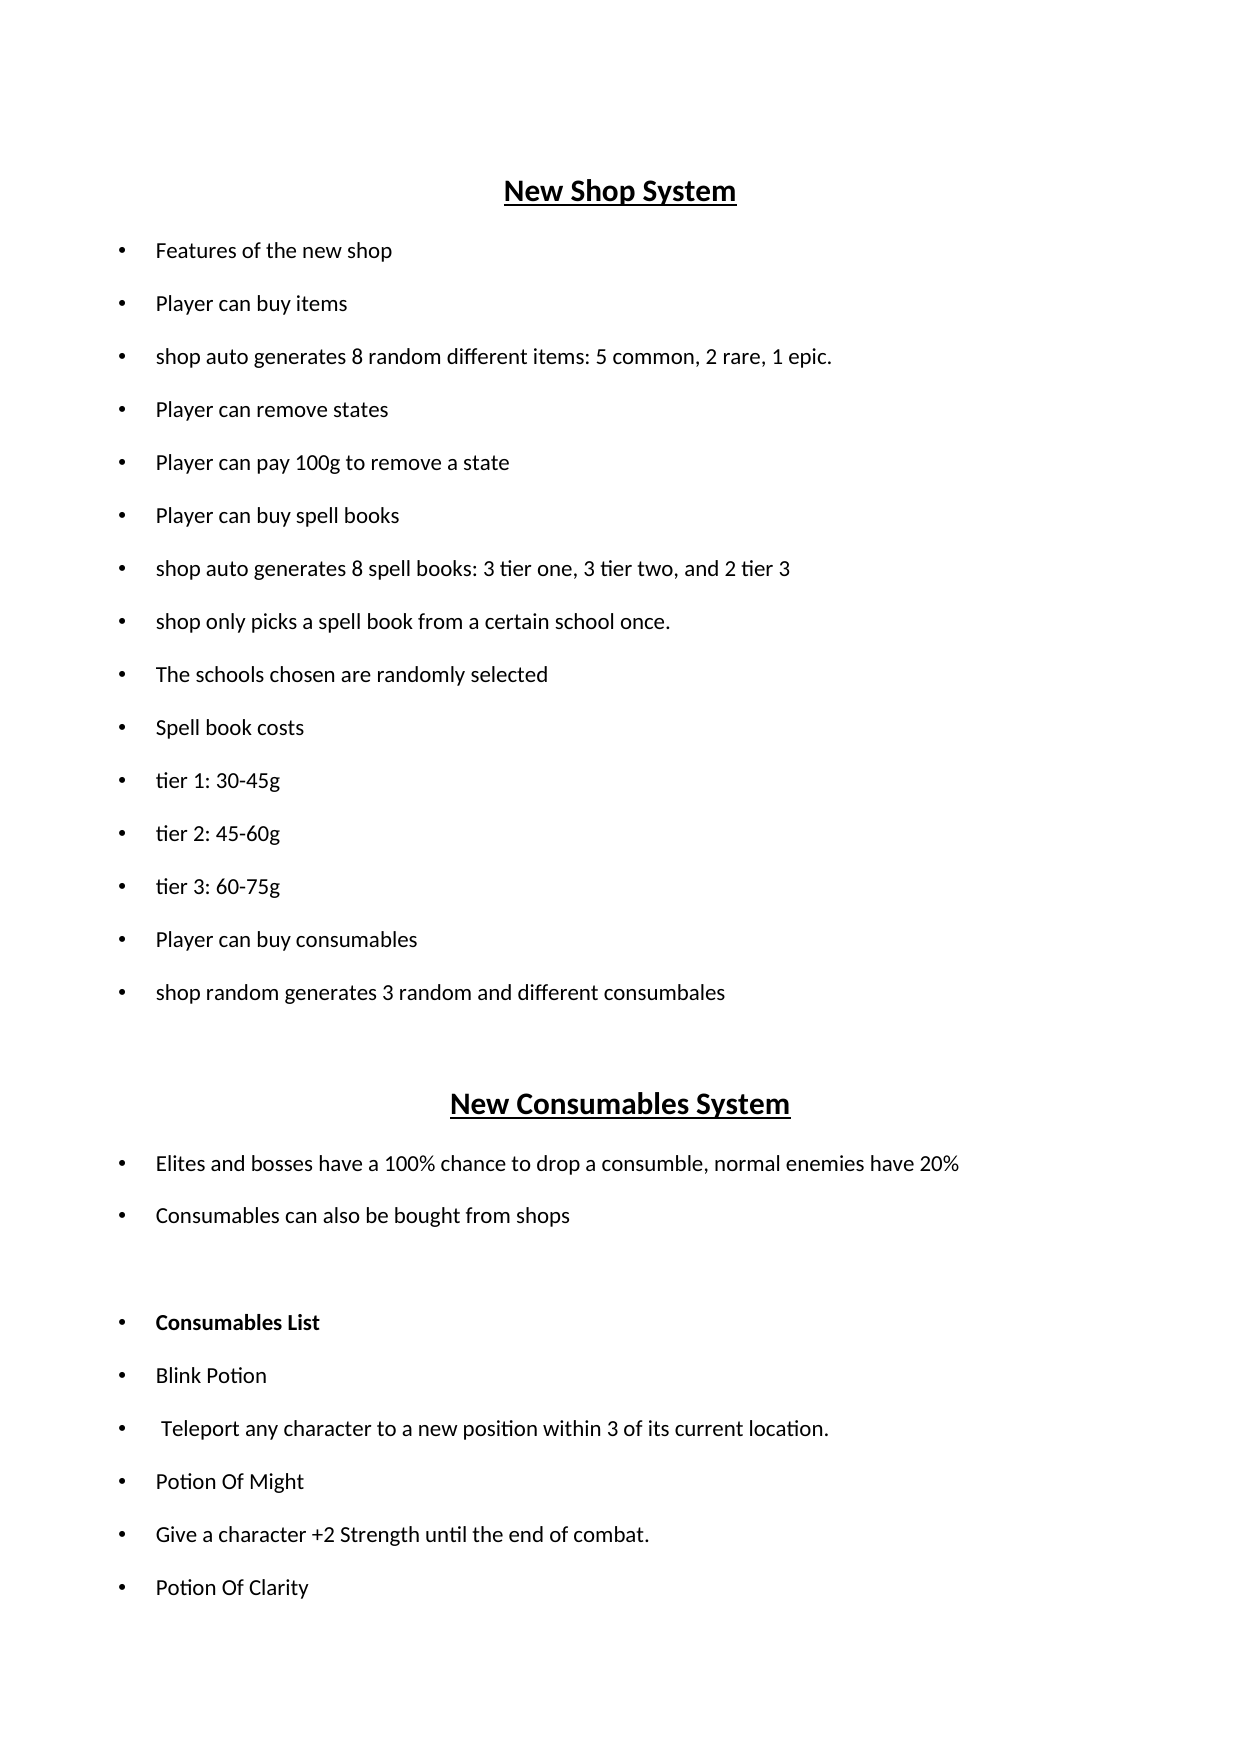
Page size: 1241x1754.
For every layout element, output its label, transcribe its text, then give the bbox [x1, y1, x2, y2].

list Elites and bosses have a 100% chance to drop a consumble, normal enemies have 20% [81, 1149, 1122, 1177]
list Player can buy items [81, 289, 1122, 317]
list shop auto generates 8 spell books: 3 tier one, 3 tier two, and 2 tier 3 [81, 554, 1122, 582]
list shop random generates 3 random and different consumbales [81, 978, 1122, 1006]
list Spell book costs [81, 713, 1122, 741]
list shop auto generates 8 random different items: 5 common, 2 rare, 1 epic. [81, 342, 1122, 370]
list Teleport any character to a new position within 3 of its current location. [81, 1414, 1122, 1442]
list tier 1: 30-45g [81, 766, 1122, 794]
list Player can buy consumables [81, 925, 1122, 953]
list The schools chosen are randomly selected [81, 660, 1122, 688]
list Give a character +2 Strength until the end of combat. [81, 1520, 1122, 1548]
list Player can pay 100g to remove a state [81, 448, 1122, 476]
list Potion Of Clarity [81, 1573, 1122, 1601]
list Player can buy spell books [81, 501, 1122, 529]
list Player can remove states [81, 395, 1122, 423]
text New Shop System [118, 171, 1122, 209]
list Features of the new shop [81, 236, 1122, 264]
list Potion Of Might [81, 1467, 1122, 1495]
list Blink Potion [81, 1361, 1122, 1389]
list shop only picks a spell book from a certain school once. [81, 607, 1122, 635]
list tier 3: 60-75g [81, 872, 1122, 900]
list tier 2: 45-60g [81, 819, 1122, 847]
list Consumables List [81, 1308, 1122, 1336]
text New Consumables System [118, 1084, 1122, 1122]
list Consumables can also be bought from shops [81, 1202, 1122, 1230]
